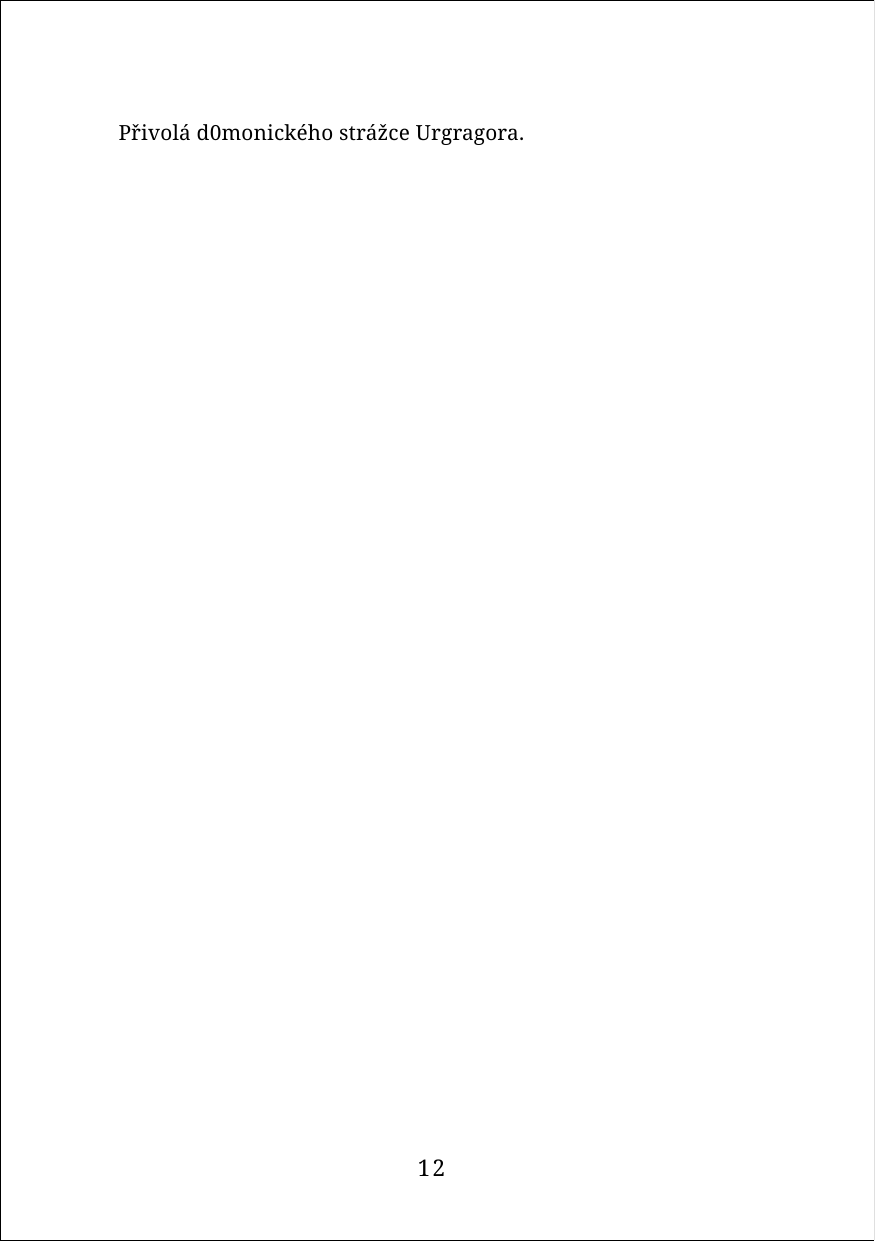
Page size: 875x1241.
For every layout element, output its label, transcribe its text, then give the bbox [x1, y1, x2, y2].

text Přivolá d0monického strážce Urgragora. [118, 118, 756, 147]
